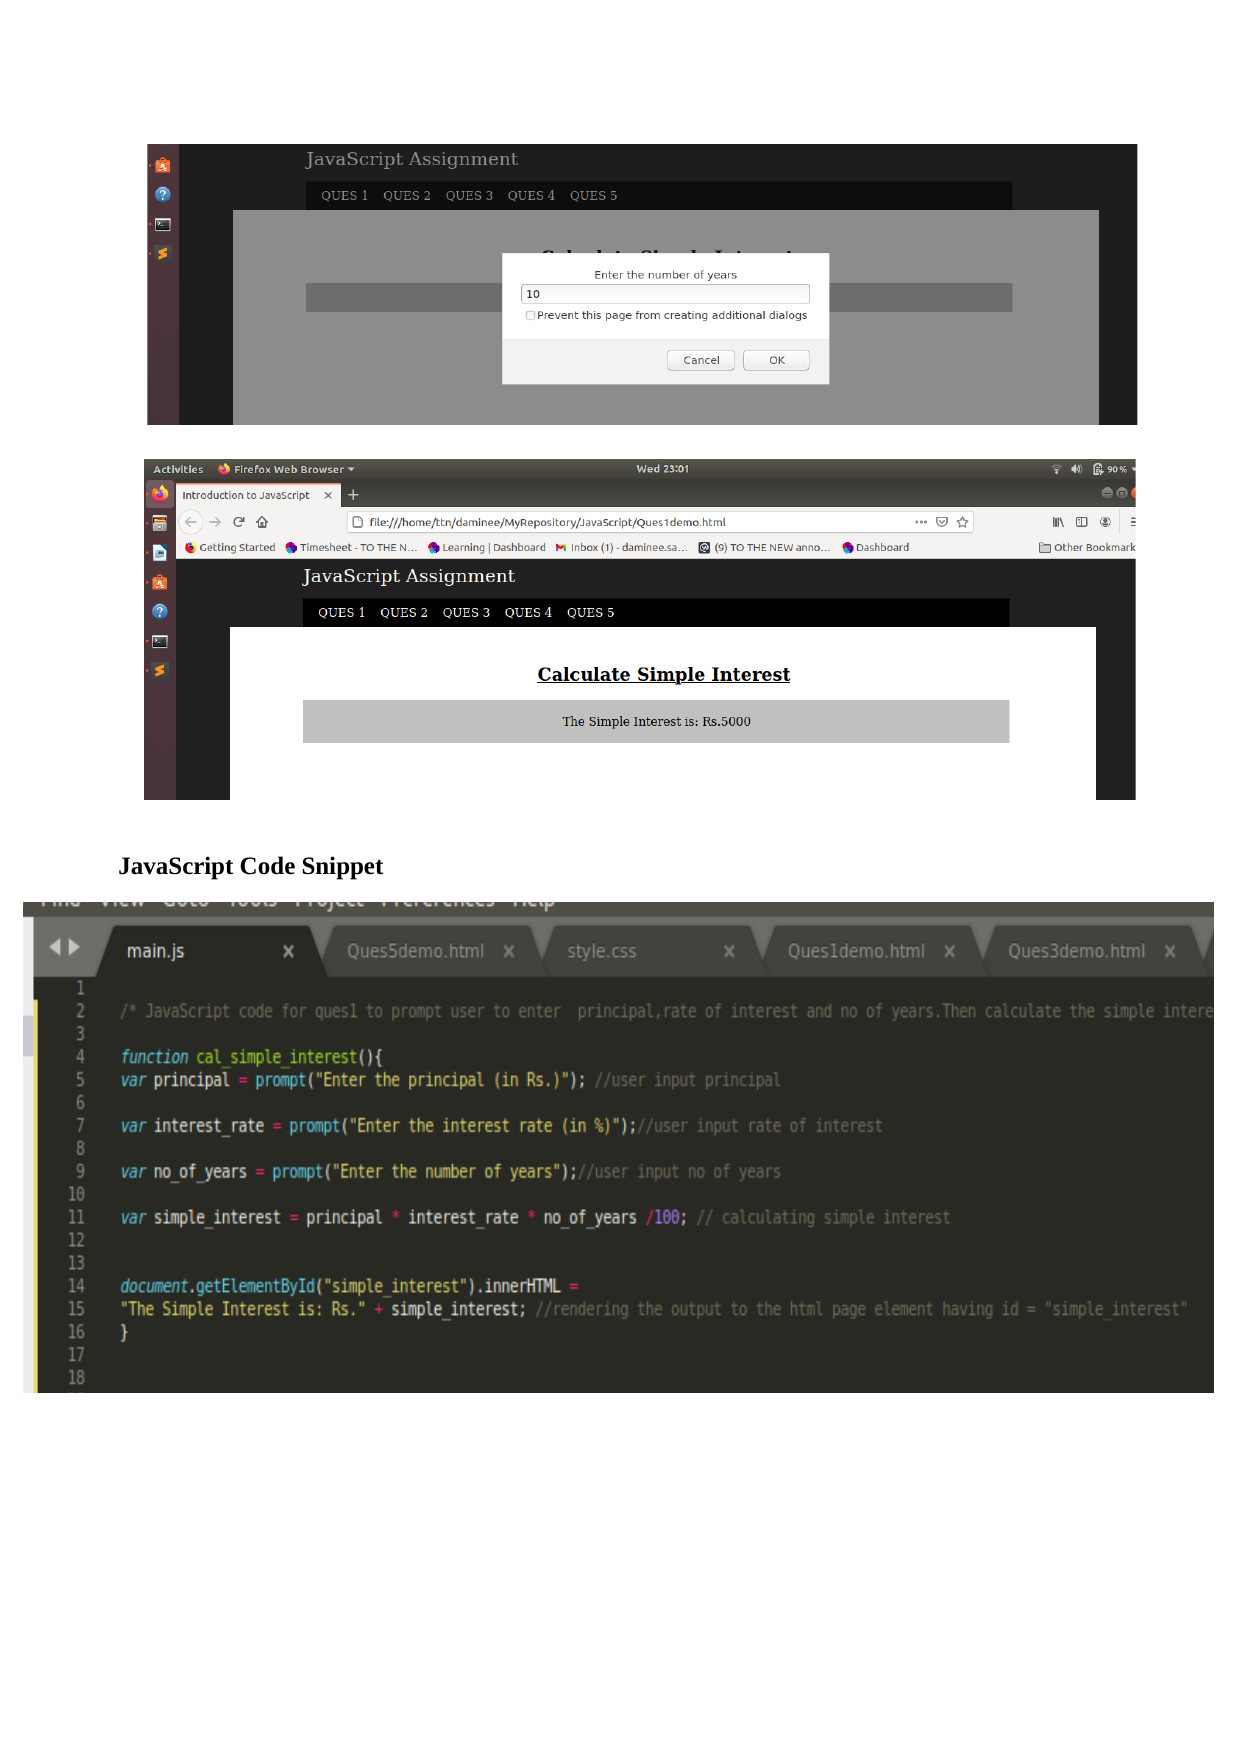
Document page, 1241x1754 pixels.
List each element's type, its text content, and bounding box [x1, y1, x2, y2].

text JavaScript Code Snippet [118, 851, 1122, 880]
picture [144, 459, 1136, 800]
picture [23, 902, 1214, 1393]
picture [147, 144, 1138, 425]
